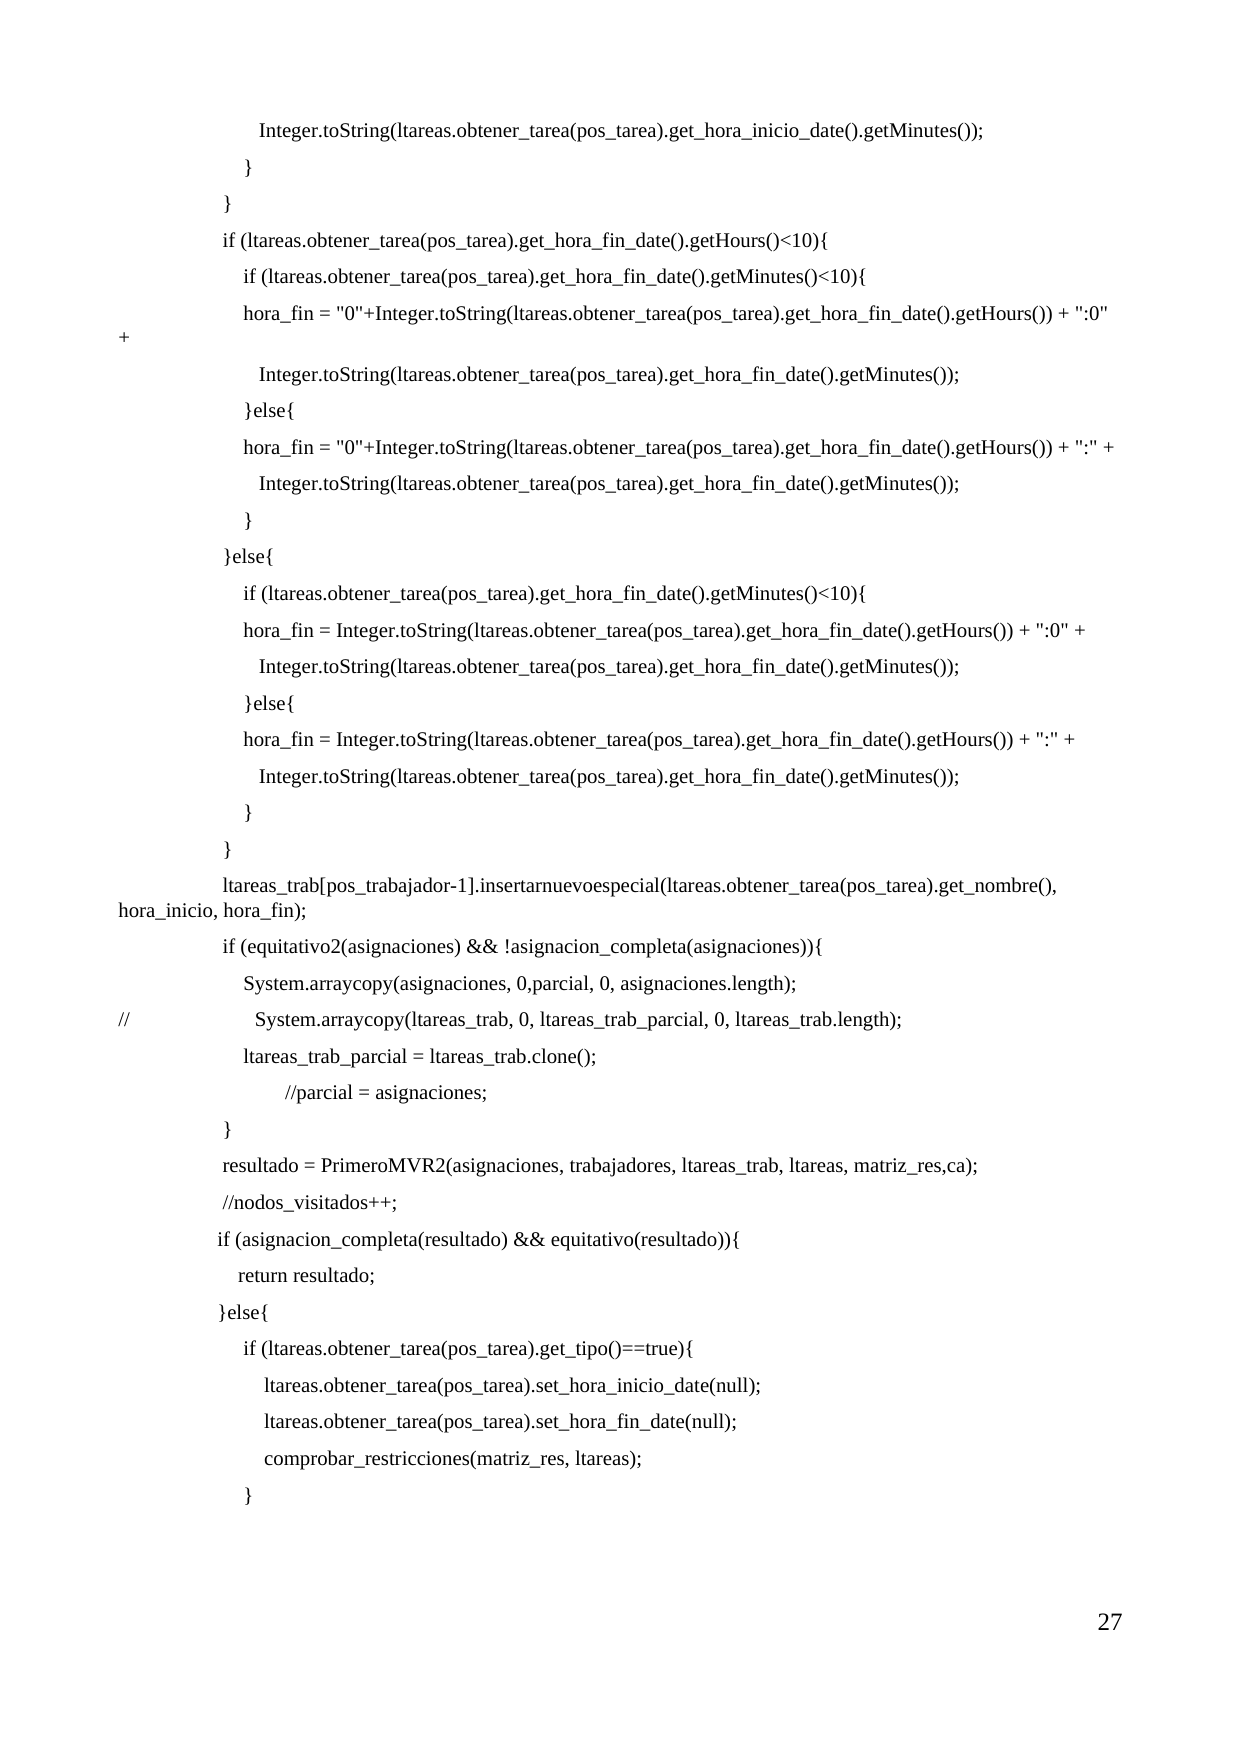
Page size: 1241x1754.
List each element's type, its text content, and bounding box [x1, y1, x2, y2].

text resultado = PrimeroMVR2(asignaciones, trabajadores, ltareas_trab, ltareas, matriz_res,ca); [118, 1153, 1122, 1177]
text if (asignacion_completa(resultado) && equitativo(resultado)){ [118, 1227, 1122, 1251]
text if (ltareas.obtener_tarea(pos_tarea).get_tipo()==true){ [118, 1336, 1122, 1360]
text if (ltareas.obtener_tarea(pos_tarea).get_hora_fin_date().getMinutes()<10){ [118, 264, 1122, 288]
text // System.arraycopy(ltareas_trab, 0, ltareas_trab_parcial, 0, ltareas_trab.length); [118, 1007, 1122, 1031]
text }else{ [118, 1300, 1122, 1324]
text if (ltareas.obtener_tarea(pos_tarea).get_hora_fin_date().getMinutes()<10){ [118, 581, 1122, 605]
text hora_fin = "0"+Integer.toString(ltareas.obtener_tarea(pos_tarea).get_hora_fin_date().getHours()) + ":" + [118, 435, 1122, 459]
text } [118, 508, 1122, 532]
text hora_fin = Integer.toString(ltareas.obtener_tarea(pos_tarea).get_hora_fin_date().getHours()) + ":" + [118, 727, 1122, 751]
text Integer.toString(ltareas.obtener_tarea(pos_tarea).get_hora_fin_date().getMinutes()); [118, 471, 1122, 495]
text ltareas.obtener_tarea(pos_tarea).set_hora_inicio_date(null); [118, 1373, 1122, 1397]
text if (ltareas.obtener_tarea(pos_tarea).get_hora_fin_date().getHours()<10){ [118, 228, 1122, 252]
text Integer.toString(ltareas.obtener_tarea(pos_tarea).get_hora_inicio_date().getMinutes()); [118, 118, 1122, 142]
text } [118, 800, 1122, 824]
text return resultado; [118, 1263, 1122, 1287]
text hora_fin = Integer.toString(ltareas.obtener_tarea(pos_tarea).get_hora_fin_date().getHours()) + ":0" + [118, 617, 1122, 642]
text hora_fin = "0"+Integer.toString(ltareas.obtener_tarea(pos_tarea).get_hora_fin_date().getHours()) + ":0" + [118, 301, 1122, 349]
text }else{ [118, 398, 1122, 422]
text }else{ [118, 691, 1122, 715]
text if (equitativo2(asignaciones) && !asignacion_completa(asignaciones)){ [118, 934, 1122, 958]
text //parcial = asignaciones; [118, 1080, 1122, 1104]
text ltareas.obtener_tarea(pos_tarea).set_hora_fin_date(null); [118, 1409, 1122, 1433]
text } [118, 837, 1122, 861]
text ltareas_trab[pos_trabajador-1].insertarnuevoespecial(ltareas.obtener_tarea(pos_tarea).get_nombre(), hora_inicio, hora_fin); [118, 873, 1122, 922]
text } [118, 1482, 1122, 1507]
text }else{ [118, 544, 1122, 568]
text System.arraycopy(asignaciones, 0,parcial, 0, asignaciones.length); [118, 971, 1122, 995]
text Integer.toString(ltareas.obtener_tarea(pos_tarea).get_hora_fin_date().getMinutes()); [118, 654, 1122, 678]
text } [118, 1117, 1122, 1141]
text comprobar_restricciones(matriz_res, ltareas); [118, 1446, 1122, 1470]
text //nodos_visitados++; [118, 1190, 1122, 1214]
text Integer.toString(ltareas.obtener_tarea(pos_tarea).get_hora_fin_date().getMinutes()); [118, 764, 1122, 788]
text Integer.toString(ltareas.obtener_tarea(pos_tarea).get_hora_fin_date().getMinutes()); [118, 362, 1122, 386]
text } [118, 155, 1122, 179]
text ltareas_trab_parcial = ltareas_trab.clone(); [118, 1044, 1122, 1068]
text } [118, 191, 1122, 215]
